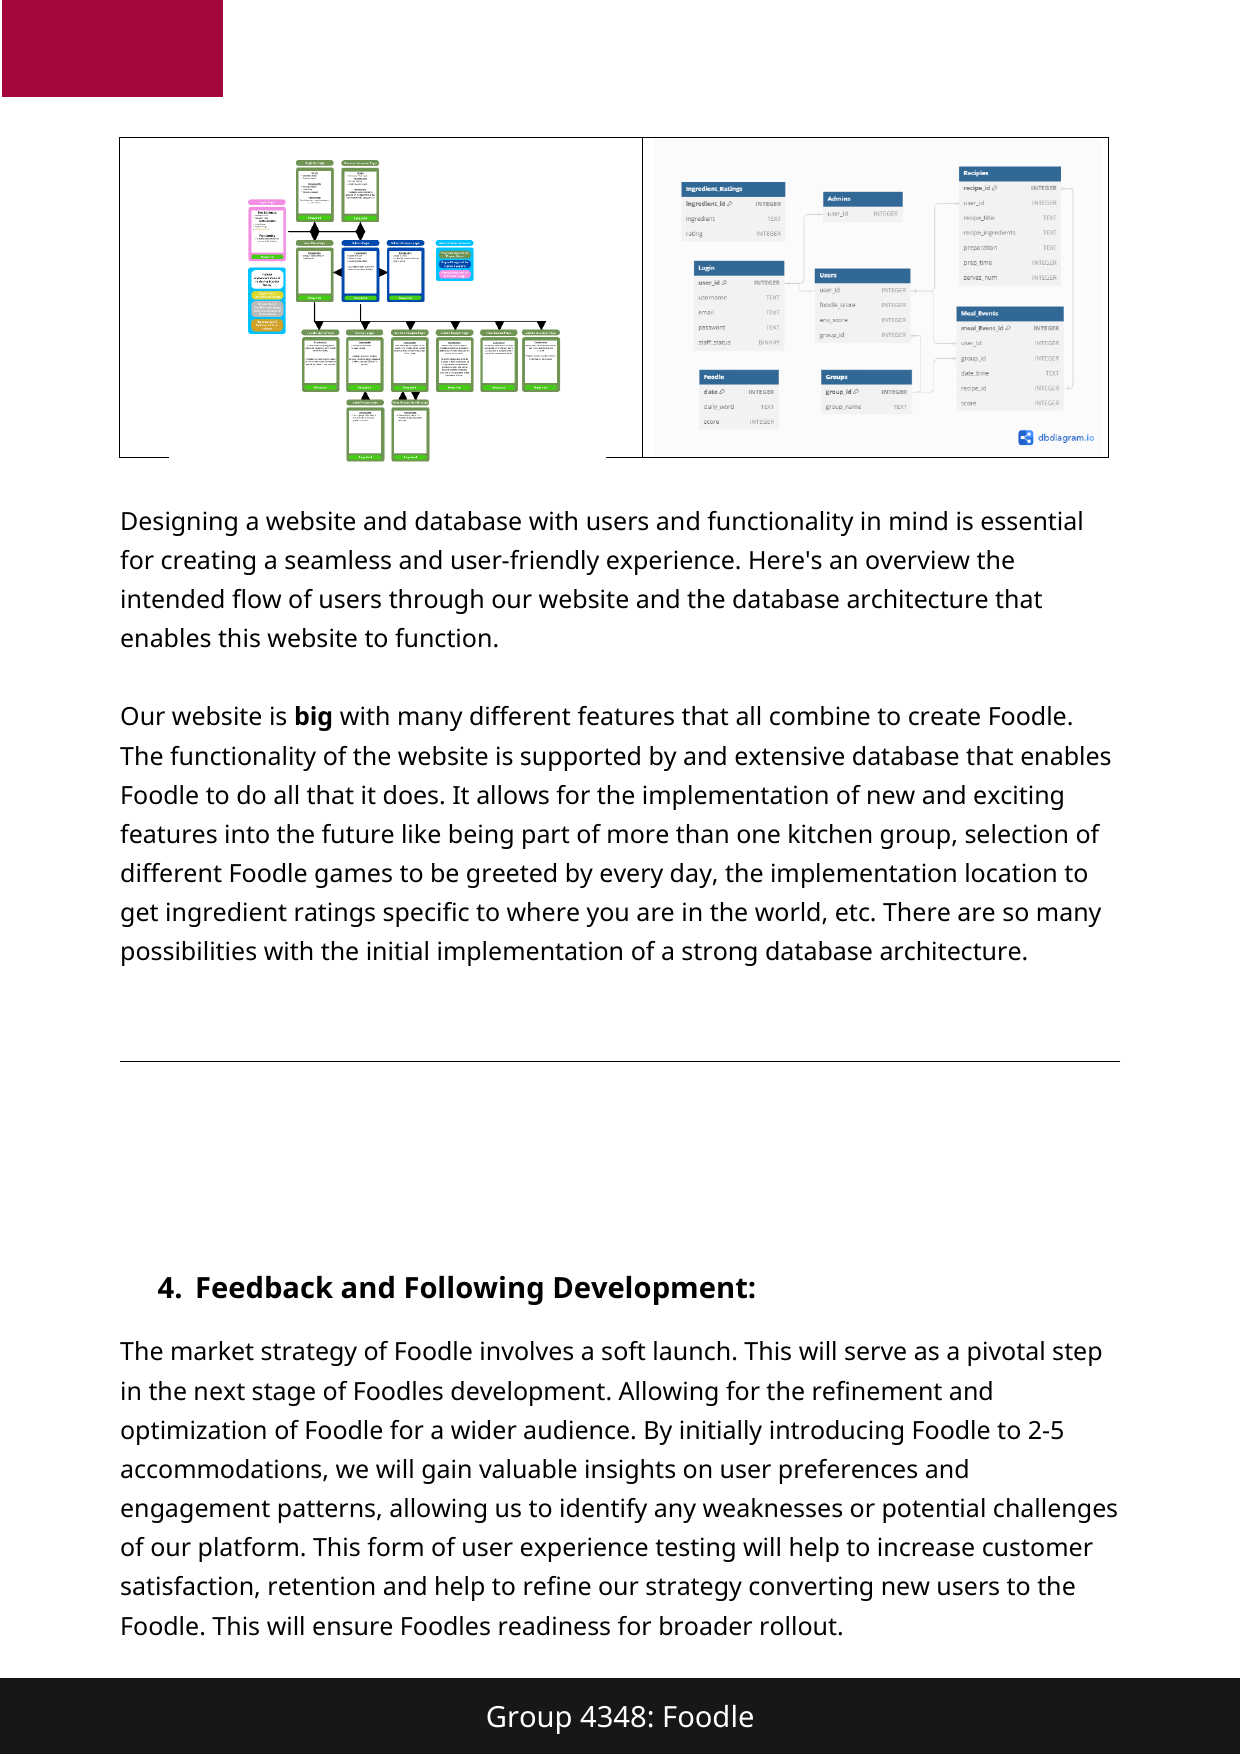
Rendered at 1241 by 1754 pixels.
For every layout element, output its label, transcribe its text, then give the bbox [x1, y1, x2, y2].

text The market strategy of Foodle involves a soft launch. This will serve as a pivotal step in the next stage of Foodles development. Allowing for the refinement and optimization of Foodle for a wider audience. By initially introducing Foodle to 2-5 accommodations, we will gain valuable insights on user preferences and engagement patterns, allowing us to identify any weaknesses or potential challenges of our platform. This form of user experience testing will help to increase customer satisfaction, retention and help to refine our strategy converting new users to the Foodle. This will ensure Foodles readiness for broader rollout. [120, 1334, 1120, 1642]
table_cell [1102, 138, 1108, 457]
table_cell [643, 138, 653, 457]
table_cell [120, 138, 642, 457]
text Our website is big with many different features that all combine to create Foodle. The functionality of the website is supported by and extensive database that enables Foodle to do all that it does. It allows for the implementation of new and exciting features into the future like being part of more than one kitchen group, selection of different Foodle games to be greeted by every day, the implementation location to get ingredient ratings specific to where you are in the world, etc. There are so many possibilities with the initial implementation of a strong database architecture. [120, 699, 1120, 968]
text Designing a website and database with users and functionality in mind is essential for creating a seamless and user-friendly experience. Here's an overview the intended flow of users through our website and the database architecture that enables this website to function. [120, 503, 1120, 655]
list Feedback and Following Development: [157, 1267, 1120, 1307]
